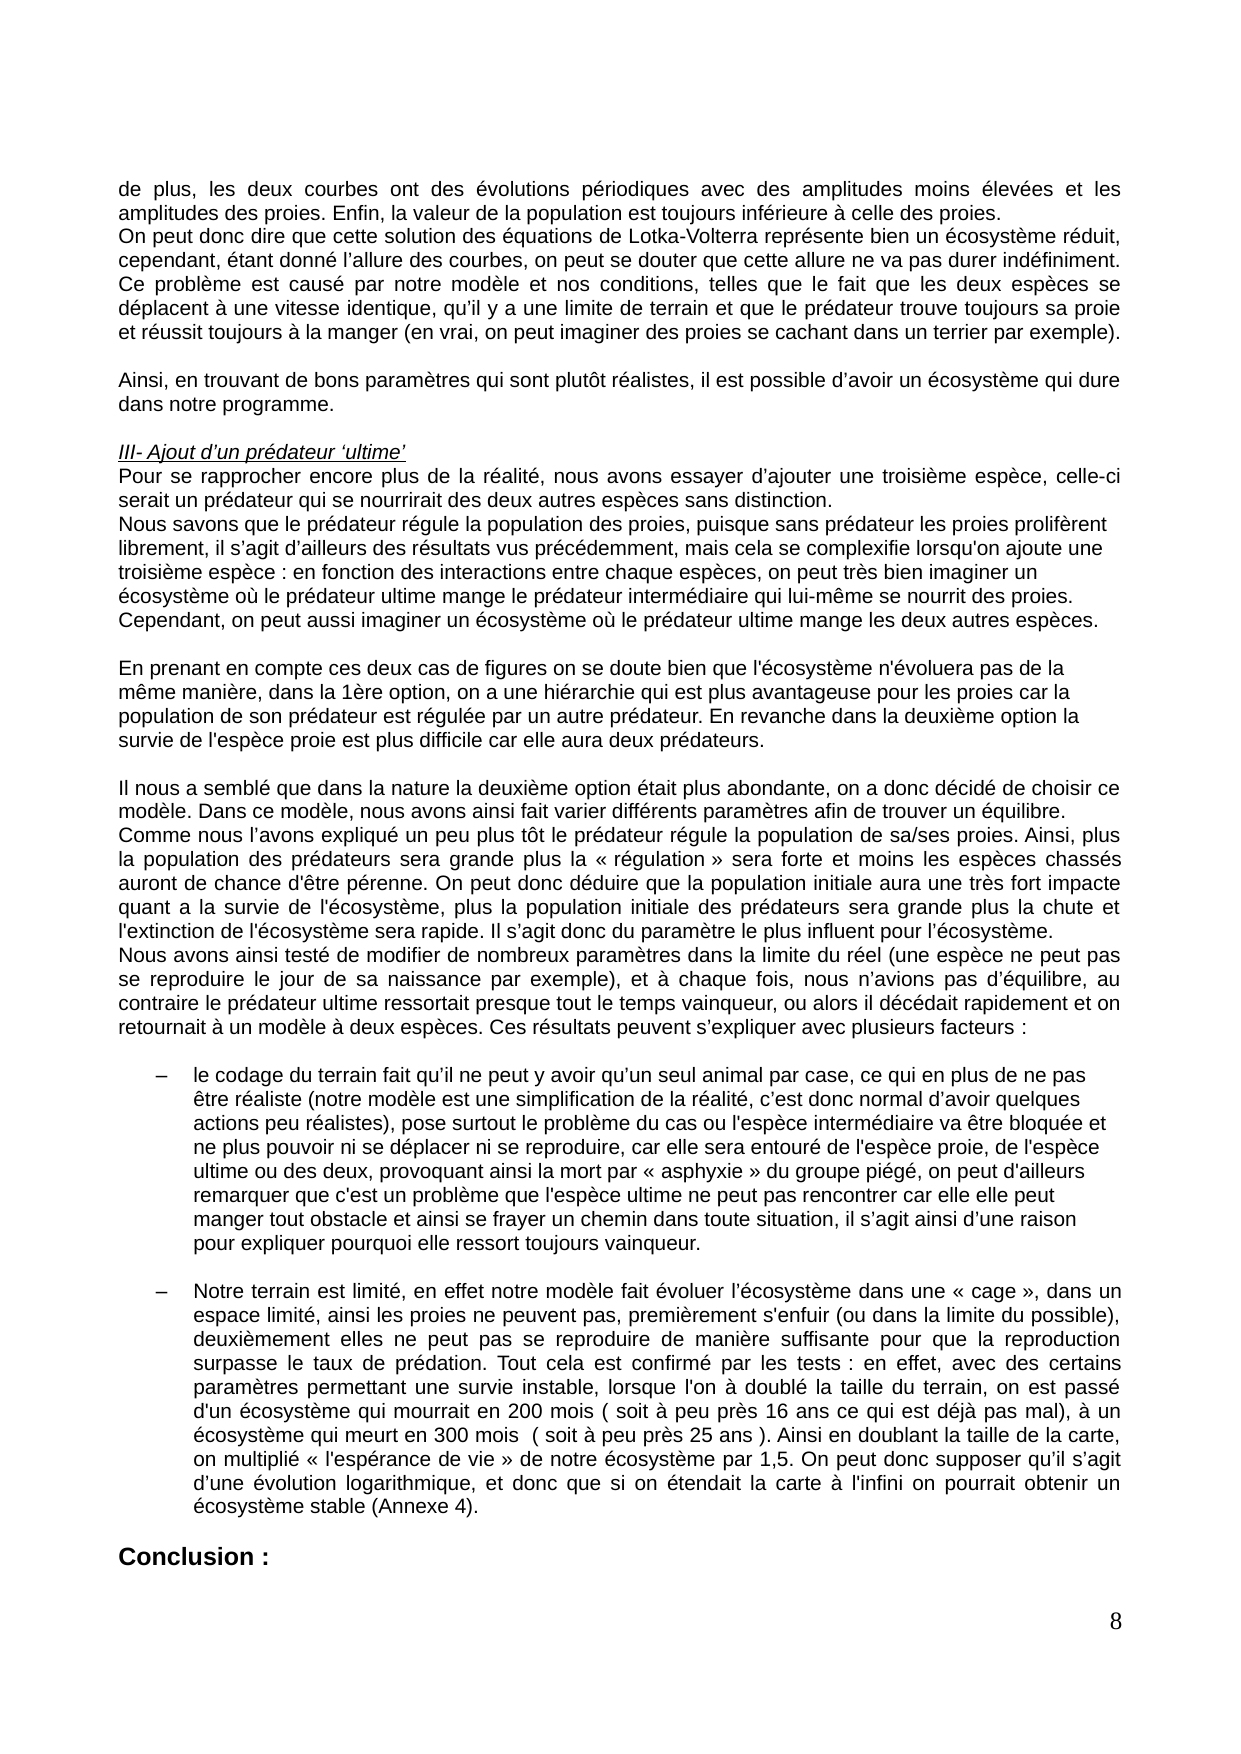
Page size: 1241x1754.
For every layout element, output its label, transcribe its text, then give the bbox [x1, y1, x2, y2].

list Notre terrain est limité, en effet notre modèle fait évoluer l’écosystème dans une « cage », dans un espace limité, ainsi les proies ne peuvent pas, premièrement s'enfuir (ou dans la limite du possible), deuxièmement elles ne peut pas se reproduire de manière suffisante pour que la reproduction surpasse le taux de prédation. Tout cela est confirmé par les tests : en effet, avec des certains paramètres permettant une survie instable, lorsque l'on à doublé la taille du terrain, on est passé d'un écosystème qui mourrait en 200 mois ( soit à peu près 16 ans ce qui est déjà pas mal), à un écosystème qui meurt en 300 mois ( soit à peu près 25 ans ). Ainsi en doublant la taille de la carte, on multiplié « l'espérance de vie » de notre écosystème par 1,5. On peut donc supposer qu’il s’agit d’une évolution logarithmique, et donc que si on étendait la carte à l'infini on pourrait obtenir un écosystème stable (Annexe 4). [156, 1278, 1122, 1518]
text Nous savons que le prédateur régule la population des proies, puisque sans prédateur les proies prolifèrent librement, il s’agit d’ailleurs des résultats vus précédemment, mais cela se complexifie lorsqu'on ajoute une troisième espèce : en fonction des interactions entre chaque espèces, on peut très bien imaginer un écosystème où le prédateur ultime mange le prédateur intermédiaire qui lui-même se nourrit des proies. Cependant, on peut aussi imaginer un écosystème où le prédateur ultime mange les deux autres espèces. [118, 512, 1122, 632]
text Nous avons ainsi testé de modifier de nombreux paramètres dans la limite du réel (une espèce ne peut pas se reproduire le jour de sa naissance par exemple), et à chaque fois, nous n’avions pas d’équilibre, au contraire le prédateur ultime ressortait presque tout le temps vainqueur, ou alors il décédait rapidement et on retournait à un modèle à deux espèces. Ces résultats peuvent s’expliquer avec plusieurs facteurs : [118, 943, 1122, 1039]
list le codage du terrain fait qu’il ne peut y avoir qu’un seul animal par case, ce qui en plus de ne pas être réaliste (notre modèle est une simplification de la réalité, c’est donc normal d’avoir quelques actions peu réalistes), pose surtout le problème du cas ou l'espèce intermédiaire va être bloquée et ne plus pouvoir ni se déplacer ni se reproduire, car elle sera entouré de l'espèce proie, de l'espèce ultime ou des deux, provoquant ainsi la mort par « asphyxie » du groupe piégé, on peut d'ailleurs remarquer que c'est un problème que l'espèce ultime ne peut pas rencontrer car elle elle peut manger tout obstacle et ainsi se frayer un chemin dans toute situation, il s’agit ainsi d’une raison pour expliquer pourquoi elle ressort toujours vainqueur. [156, 1063, 1122, 1254]
text En prenant en compte ces deux cas de figures on se doute bien que l'écosystème n'évoluera pas de la même manière, dans la 1ère option, on a une hiérarchie qui est plus avantageuse pour les proies car la population de son prédateur est régulée par un autre prédateur. En revanche dans la deuxième option la survie de l'espèce proie est plus difficile car elle aura deux prédateurs. [118, 656, 1122, 751]
text Il nous a semblé que dans la nature la deuxième option était plus abondante, on a donc décidé de choisir ce modèle. Dans ce modèle, nous avons ainsi fait varier différents paramètres afin de trouver un équilibre. [118, 775, 1122, 823]
text Conclusion : [118, 1542, 1122, 1571]
text On peut donc dire que cette solution des équations de Lotka-Volterra représente bien un écosystème réduit, cependant, étant donné l’allure des courbes, on peut se douter que cette allure ne va pas durer indéfiniment. Ce problème est causé par notre modèle et nos conditions, telles que le fait que les deux espèces se déplacent à une vitesse identique, qu’il y a une limite de terrain et que le prédateur trouve toujours sa proie et réussit toujours à la manger (en vrai, on peut imaginer des proies se cachant dans un terrier par exemple). [118, 224, 1122, 344]
text de plus, les deux courbes ont des évolutions périodiques avec des amplitudes moins élevées et les amplitudes des proies. Enfin, la valeur de la population est toujours inférieure à celle des proies. [118, 176, 1122, 224]
text Comme nous l’avons expliqué un peu plus tôt le prédateur régule la population de sa/ses proies. Ainsi, plus la population des prédateurs sera grande plus la « régulation » sera forte et moins les espèces chassés auront de chance d'être pérenne. On peut donc déduire que la population initiale aura une très fort impacte quant a la survie de l'écosystème, plus la population initiale des prédateurs sera grande plus la chute et l'extinction de l'écosystème sera rapide. Il s’agit donc du paramètre le plus influent pour l’écosystème. [118, 823, 1122, 943]
text Ainsi, en trouvant de bons paramètres qui sont plutôt réalistes, il est possible d’avoir un écosystème qui dure dans notre programme. [118, 368, 1122, 416]
text III- Ajout d’un prédateur ‘ultime’ [118, 440, 1122, 464]
text Pour se rapprocher encore plus de la réalité, nous avons essayer d’ajouter une troisième espèce, celle-ci serait un prédateur qui se nourrirait des deux autres espèces sans distinction. [118, 464, 1122, 512]
